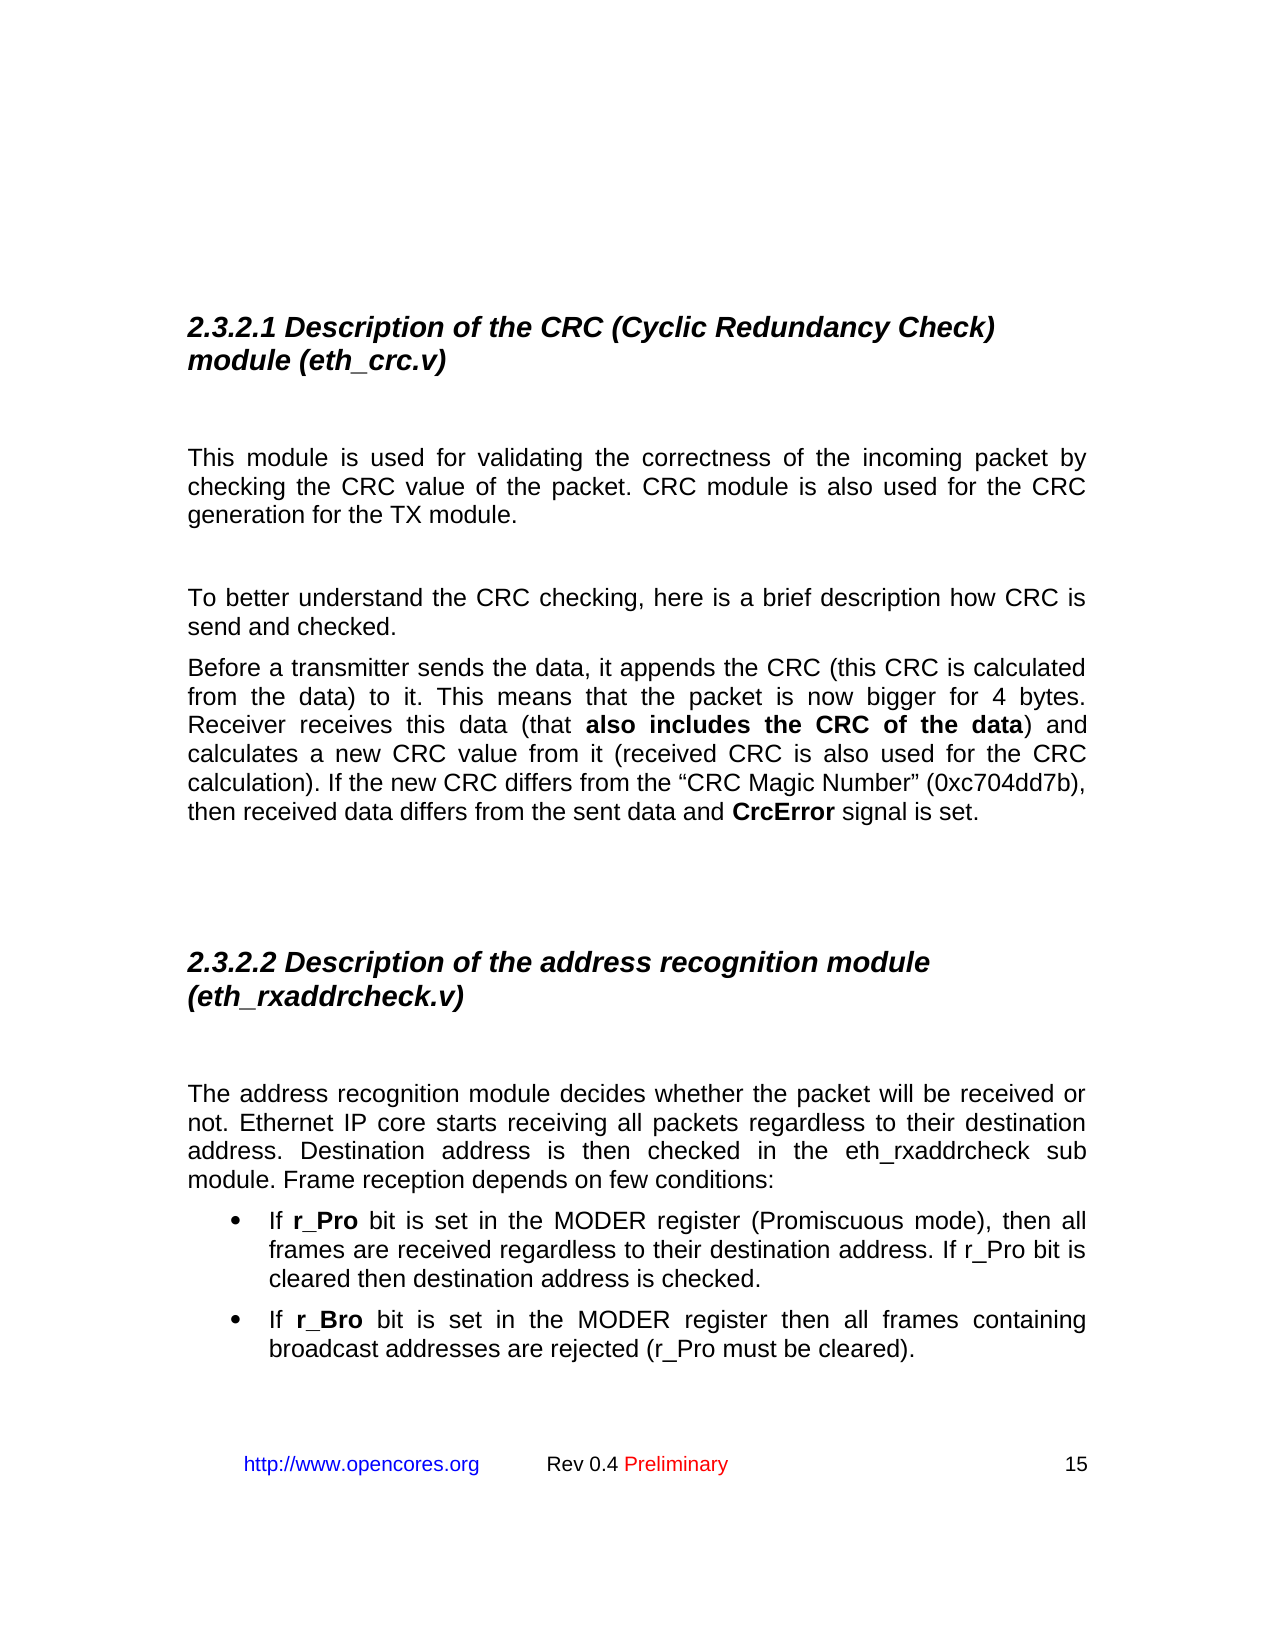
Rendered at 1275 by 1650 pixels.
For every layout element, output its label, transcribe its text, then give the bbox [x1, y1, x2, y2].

list If r_Pro bit is set in the MODER register (Promiscuous mode), then all frames are received regardless to their destination address. If r_Pro bit is cleared then destination address is checked. [231, 1206, 1088, 1293]
text This module is used for validating the correctness of the incoming packet by checking the CRC value of the packet. CRC module is also used for the CRC generation for the TX module. [187, 443, 1088, 529]
text To better understand the CRC checking, here is a brief description how CRC is send and checked. [187, 583, 1088, 640]
text Before a transmitter sends the data, it appends the CRC (this CRC is calculated from the data) to it. This means that the packet is now bigger for 4 bytes. Receiver receives this data (that also includes the CRC of the data) and calculates a new CRC value from it (received CRC is also used for the CRC calculation). If the new CRC differs from the “CRC Magic Number” (0xc704dd7b), then received data differs from the sent data and CrcError signal is set. [187, 653, 1088, 825]
text The address recognition module decides whether the packet will be received or not. Ethernet IP core starts receiving all packets regardless to their destination address. Destination address is then checked in the eth_rxaddrcheck sub module. Frame reception depends on few conditions: [187, 1079, 1088, 1194]
subtitle 2.3.2.2 Description of the address recognition module (eth_rxaddrcheck.v) [187, 945, 1088, 1012]
subtitle 2.3.2.1 Description of the CRC (Cyclic Redundancy Check) module (eth_crc.v) [187, 309, 1088, 377]
list If r_Bro bit is set in the MODER register then all frames containing broadcast addresses are rejected (r_Pro must be cleared). [231, 1305, 1088, 1363]
